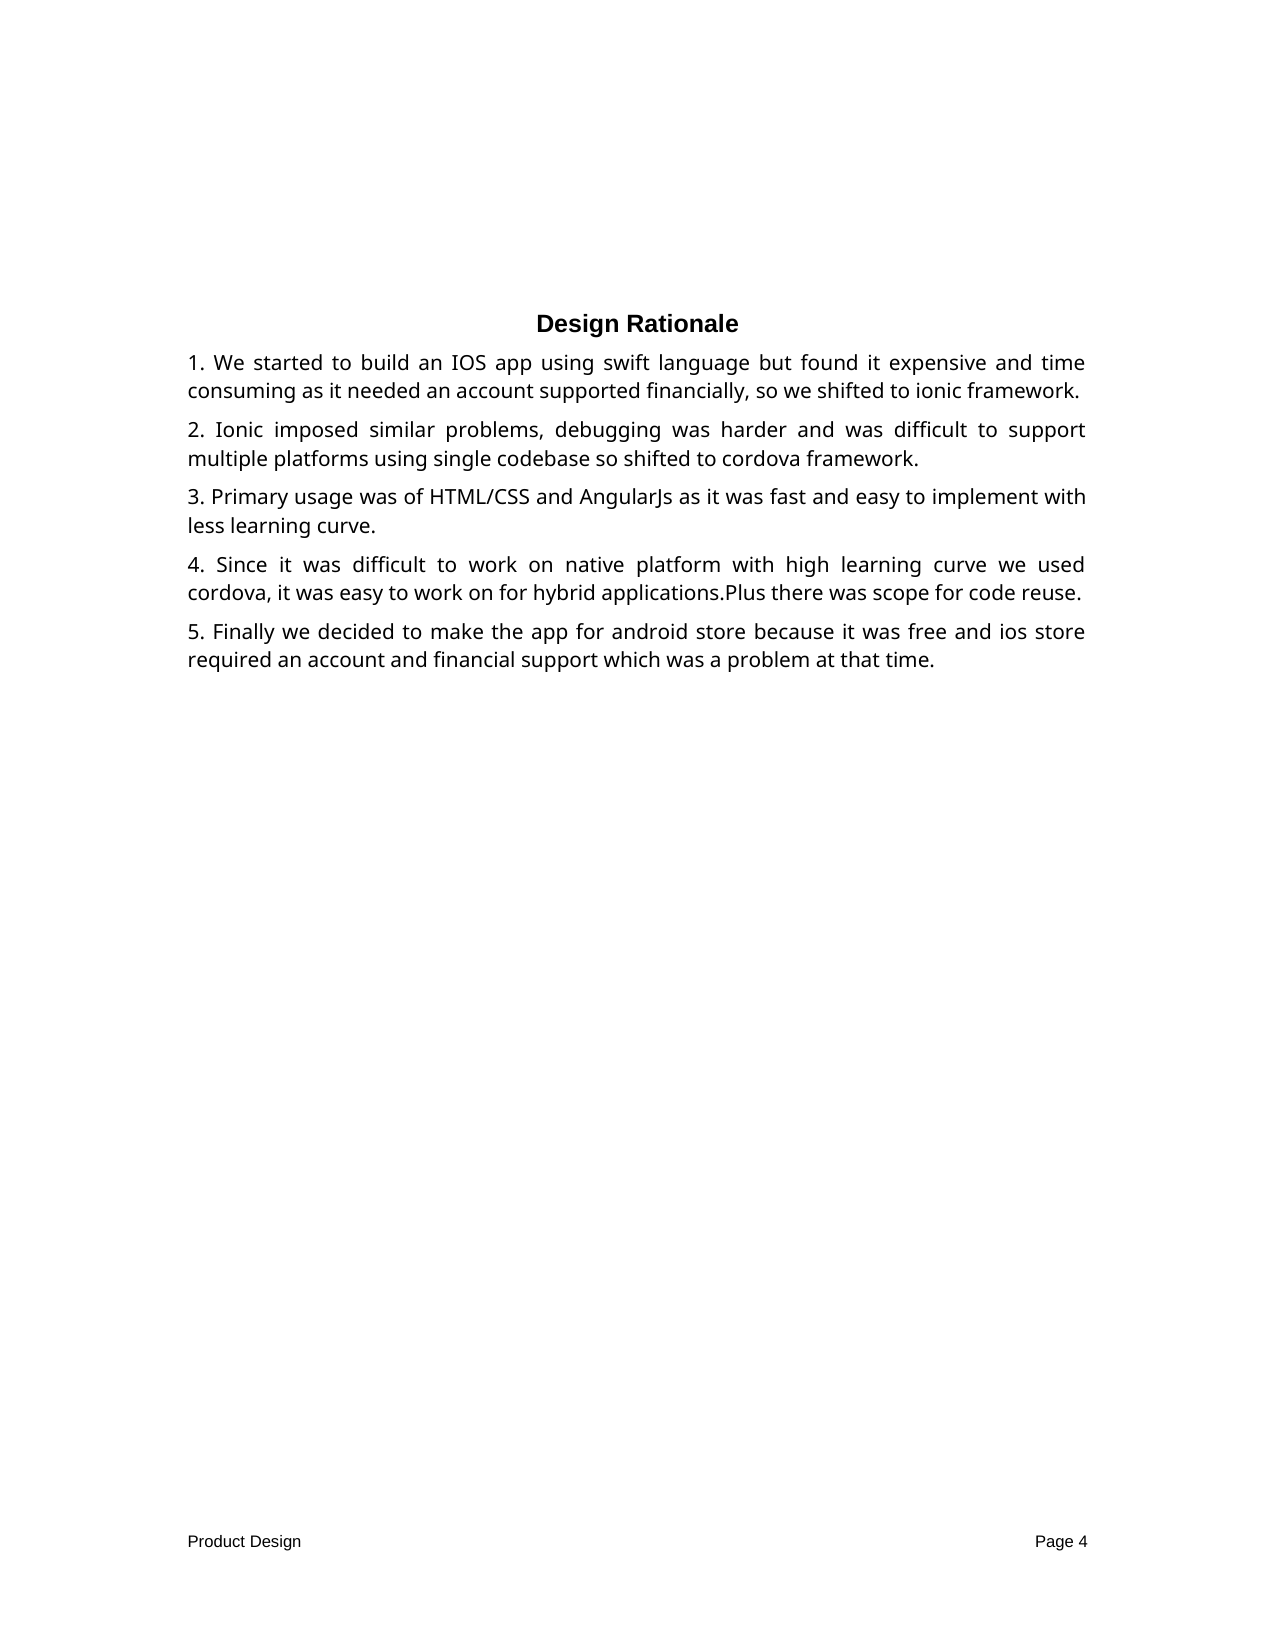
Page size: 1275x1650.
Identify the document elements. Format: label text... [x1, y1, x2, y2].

text 5. Finally we decided to make the app for android store because it was free and ios store required an account and financial support which was a problem at that time. [187, 617, 1087, 674]
text 4. Since it was difficult to work on native platform with high learning curve we used cordova, it was easy to work on for hybrid applications.Plus there was scope for code reuse. [187, 550, 1087, 607]
text 3. Primary usage was of HTML/CSS and AngularJs as it was fast and easy to implement with less learning curve. [187, 482, 1087, 539]
text 1. We started to build an IOS app using swift language but found it expensive and time consuming as it needed an account supported financially, so we shifted to ionic framework. [187, 348, 1087, 405]
subtitle Design Rationale [187, 309, 1087, 337]
text 2. Ionic imposed similar problems, debugging was harder and was difficult to support multiple platforms using single codebase so shifted to cordova framework. [187, 415, 1087, 472]
